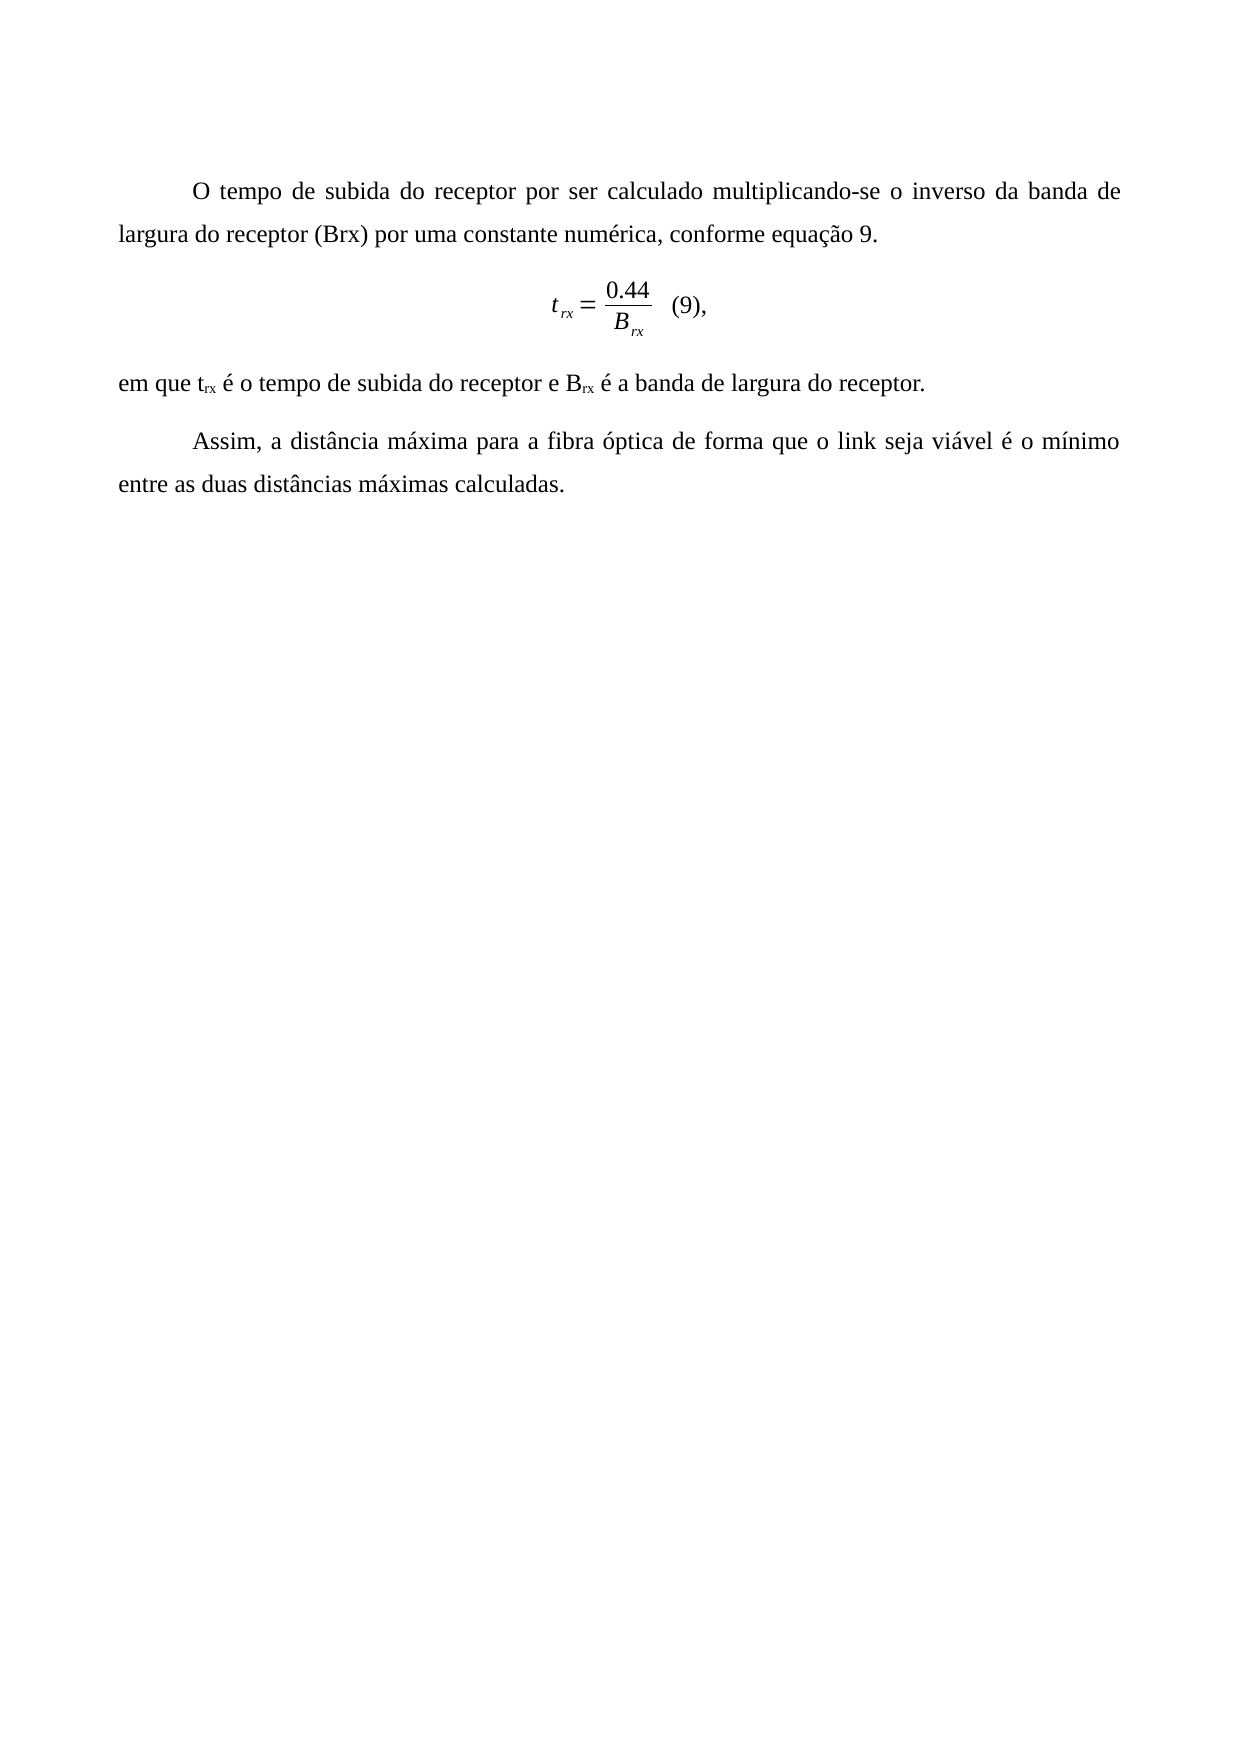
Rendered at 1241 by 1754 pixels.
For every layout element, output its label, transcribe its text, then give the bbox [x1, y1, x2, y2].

text (9), [118, 277, 1122, 339]
text O tempo de subida do receptor por ser calculado multiplicando-se o inverso da banda de largura do receptor (Brx) por uma constante numérica, conforme equação 9. [118, 176, 1122, 248]
text Assim, a distância máxima para a fibra óptica de forma que o link seja viável é o mínimo entre as duas distâncias máximas calculadas. [118, 426, 1122, 498]
text em que trx é o tempo de subida do receptor e Brx é a banda de largura do receptor. [118, 368, 1122, 397]
